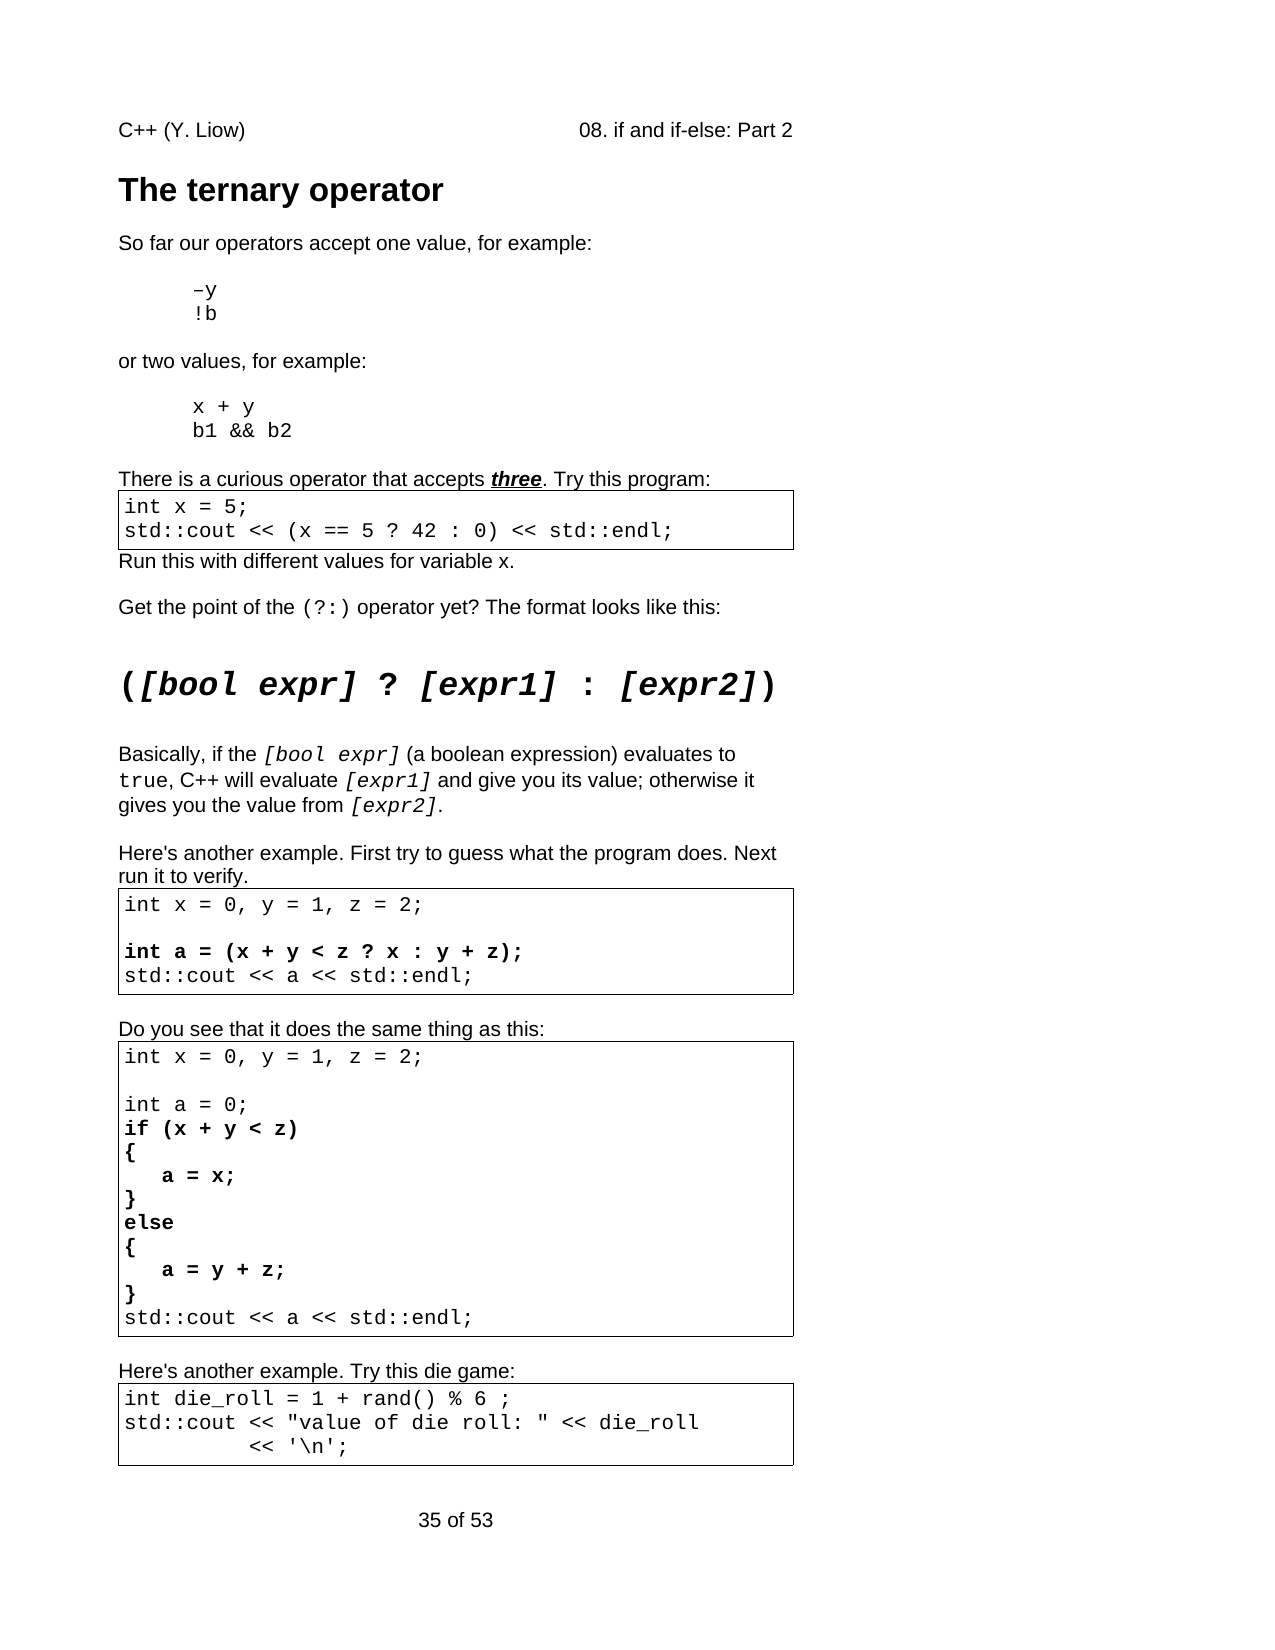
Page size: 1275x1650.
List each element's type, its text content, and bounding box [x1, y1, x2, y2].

text Get the point of the (?:) operator yet? The format looks like this: [118, 596, 793, 621]
text b1 && b2 [118, 420, 793, 443]
table_header int x = 5; std::cout << (x == 5 ? 42 : 0) << std::endl; [119, 491, 793, 549]
table_header int x = 0, y = 1, z = 2; int a = (x + y < z ? x : y + z); std::cout << a << std::endl; [119, 889, 793, 994]
text The ternary operator [118, 171, 793, 208]
text Basically, if the [bool expr] (a boolean expression) evaluates to true, C++ will evaluate [expr1] and give you its value; otherwise it gives you the value from [expr2]. [118, 743, 793, 818]
text or two values, for example: [118, 350, 793, 373]
text There is a curious operator that accepts three. Try this program: [118, 467, 793, 490]
table_header int x = 0, y = 1, z = 2; int a = 0; if (x + y < z) { a = x; } else { a = y + z; } std::cout << a << std::endl; [119, 1042, 793, 1336]
text –y [118, 278, 793, 303]
text So far our operators accept one value, for example: [118, 231, 793, 254]
text Here's another example. Try this die game: [118, 1359, 793, 1383]
text Here's another example. First try to guess what the program does. Next run it to verify. [118, 842, 793, 888]
table_header int die_roll = 1 + rand() % 6 ; std::cout << "value of die roll: " << die_roll << '\n'; [119, 1384, 793, 1465]
text Run this with different values for variable x. [118, 550, 793, 573]
text ([bool expr] ? [expr1] : [expr2]) [118, 667, 793, 705]
text x + y [118, 396, 793, 420]
text !b [118, 303, 793, 327]
text Do you see that it does the same thing as this: [118, 1017, 793, 1041]
